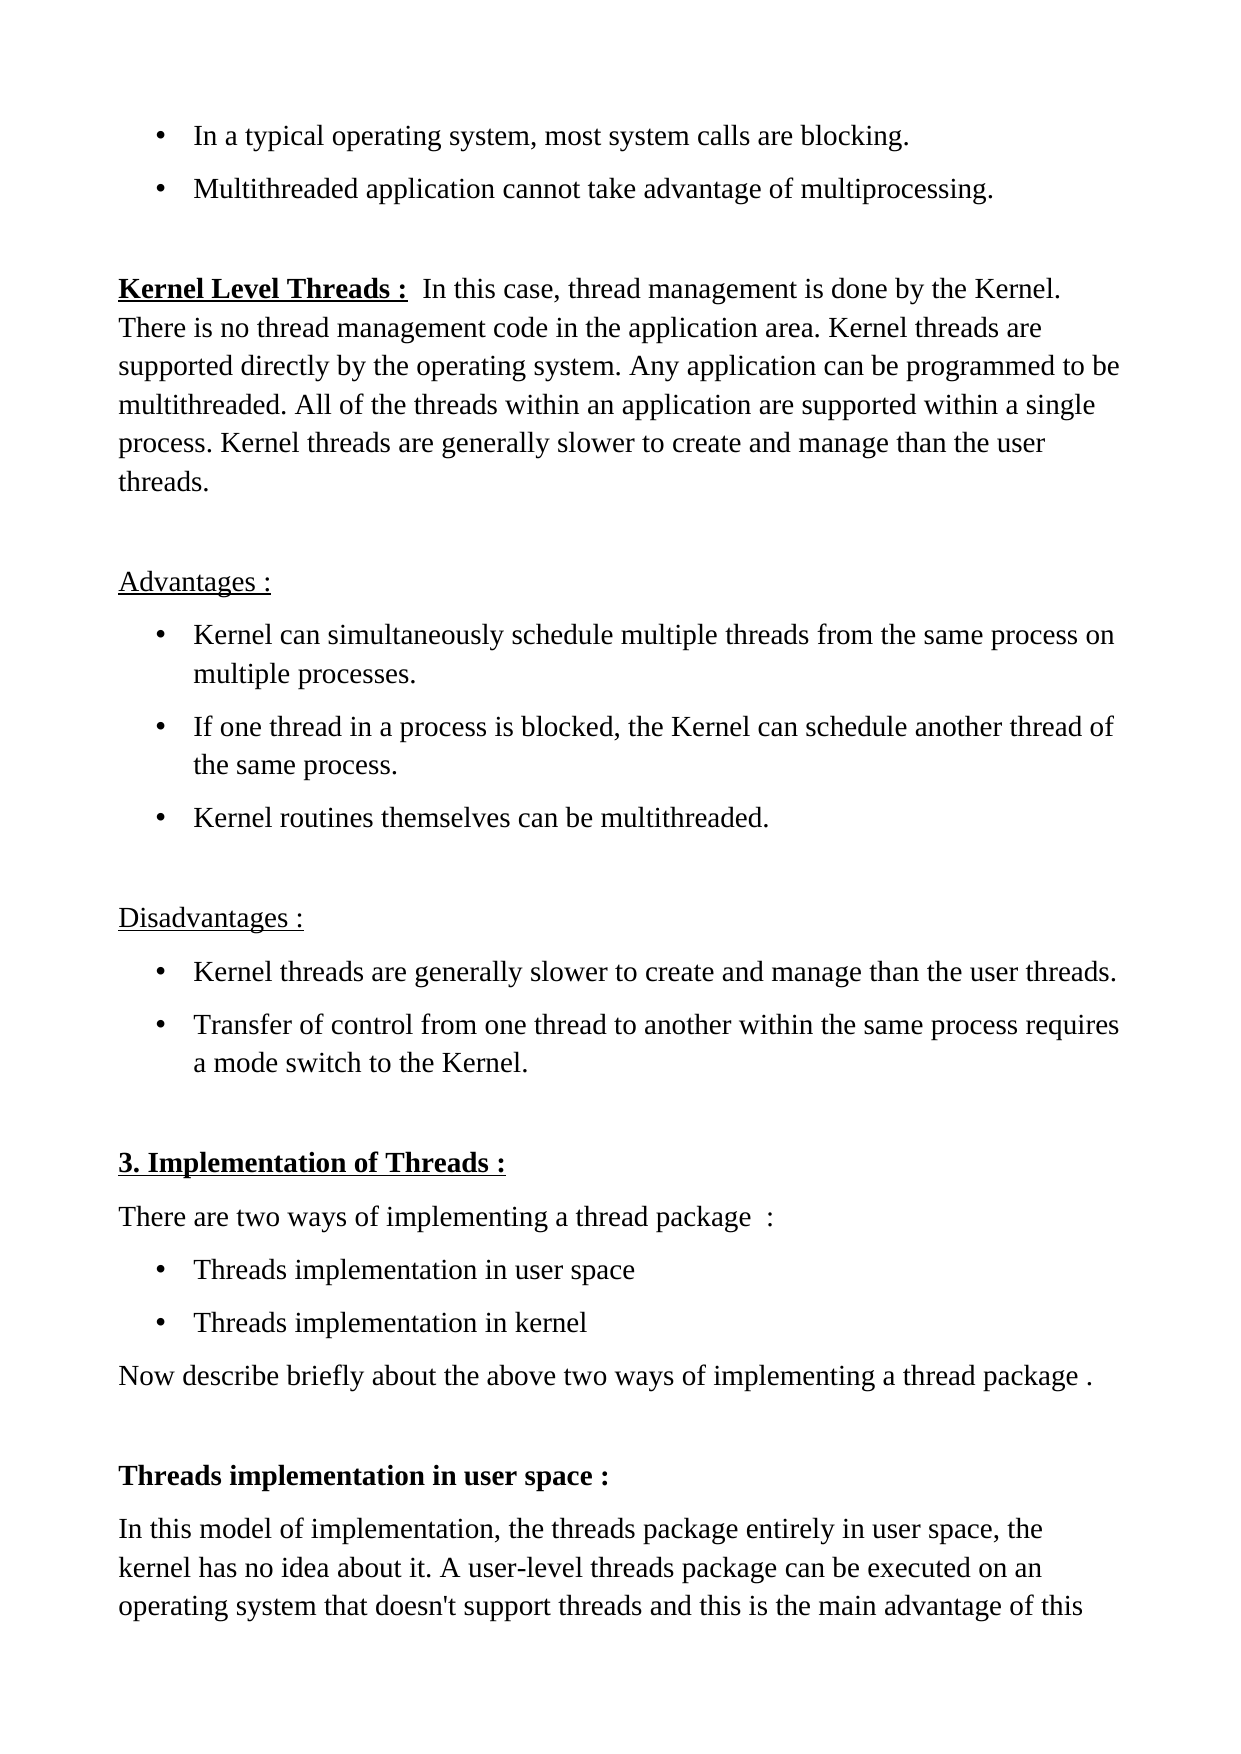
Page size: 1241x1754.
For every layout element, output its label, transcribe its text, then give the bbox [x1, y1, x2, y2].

text In this model of implementation, the threads package entirely in user space, the kernel has no idea about it. A user-level threads package can be executed on an operating system that doesn't support threads and this is the main advantage of this [118, 1511, 1122, 1622]
text 3. Implementation of Threads : [118, 1146, 1122, 1179]
list Threads implementation in user space [156, 1252, 1122, 1285]
list Threads implementation in kernel [156, 1305, 1122, 1339]
list Multithreaded application cannot take advantage of multiprocessing. [156, 171, 1122, 205]
text Disadvantages : [118, 901, 1122, 934]
list Kernel threads are generally slower to create and manage than the user threads. [156, 954, 1122, 987]
list If one thread in a process is blocked, the Kernel can schedule another thread of the same process. [156, 709, 1122, 781]
list Transfer of control from one thread to another within the same process requires a mode switch to the Kernel. [156, 1007, 1122, 1079]
list In a typical operating system, most system calls are blocking. [156, 118, 1122, 152]
list Kernel routines themselves can be multithreaded. [156, 801, 1122, 834]
text Kernel Level Threads : In this case, thread management is done by the Kernel. There is no thread management code in the application area. Kernel threads are supported directly by the operating system. Any application can be programmed to be multithreaded. All of the threads within an application are supported within a single process. Kernel threads are generally slower to create and manage than the user threads. [118, 271, 1122, 498]
list Kernel can simultaneously schedule multiple threads from the same process on multiple processes. [156, 617, 1122, 689]
text Advantages : [118, 564, 1122, 597]
text Now describe briefly about the above two ways of implementing a thread package . [118, 1358, 1122, 1392]
text Threads implementation in user space : [118, 1458, 1122, 1492]
text There are two ways of implementing a thread package : [118, 1199, 1122, 1232]
